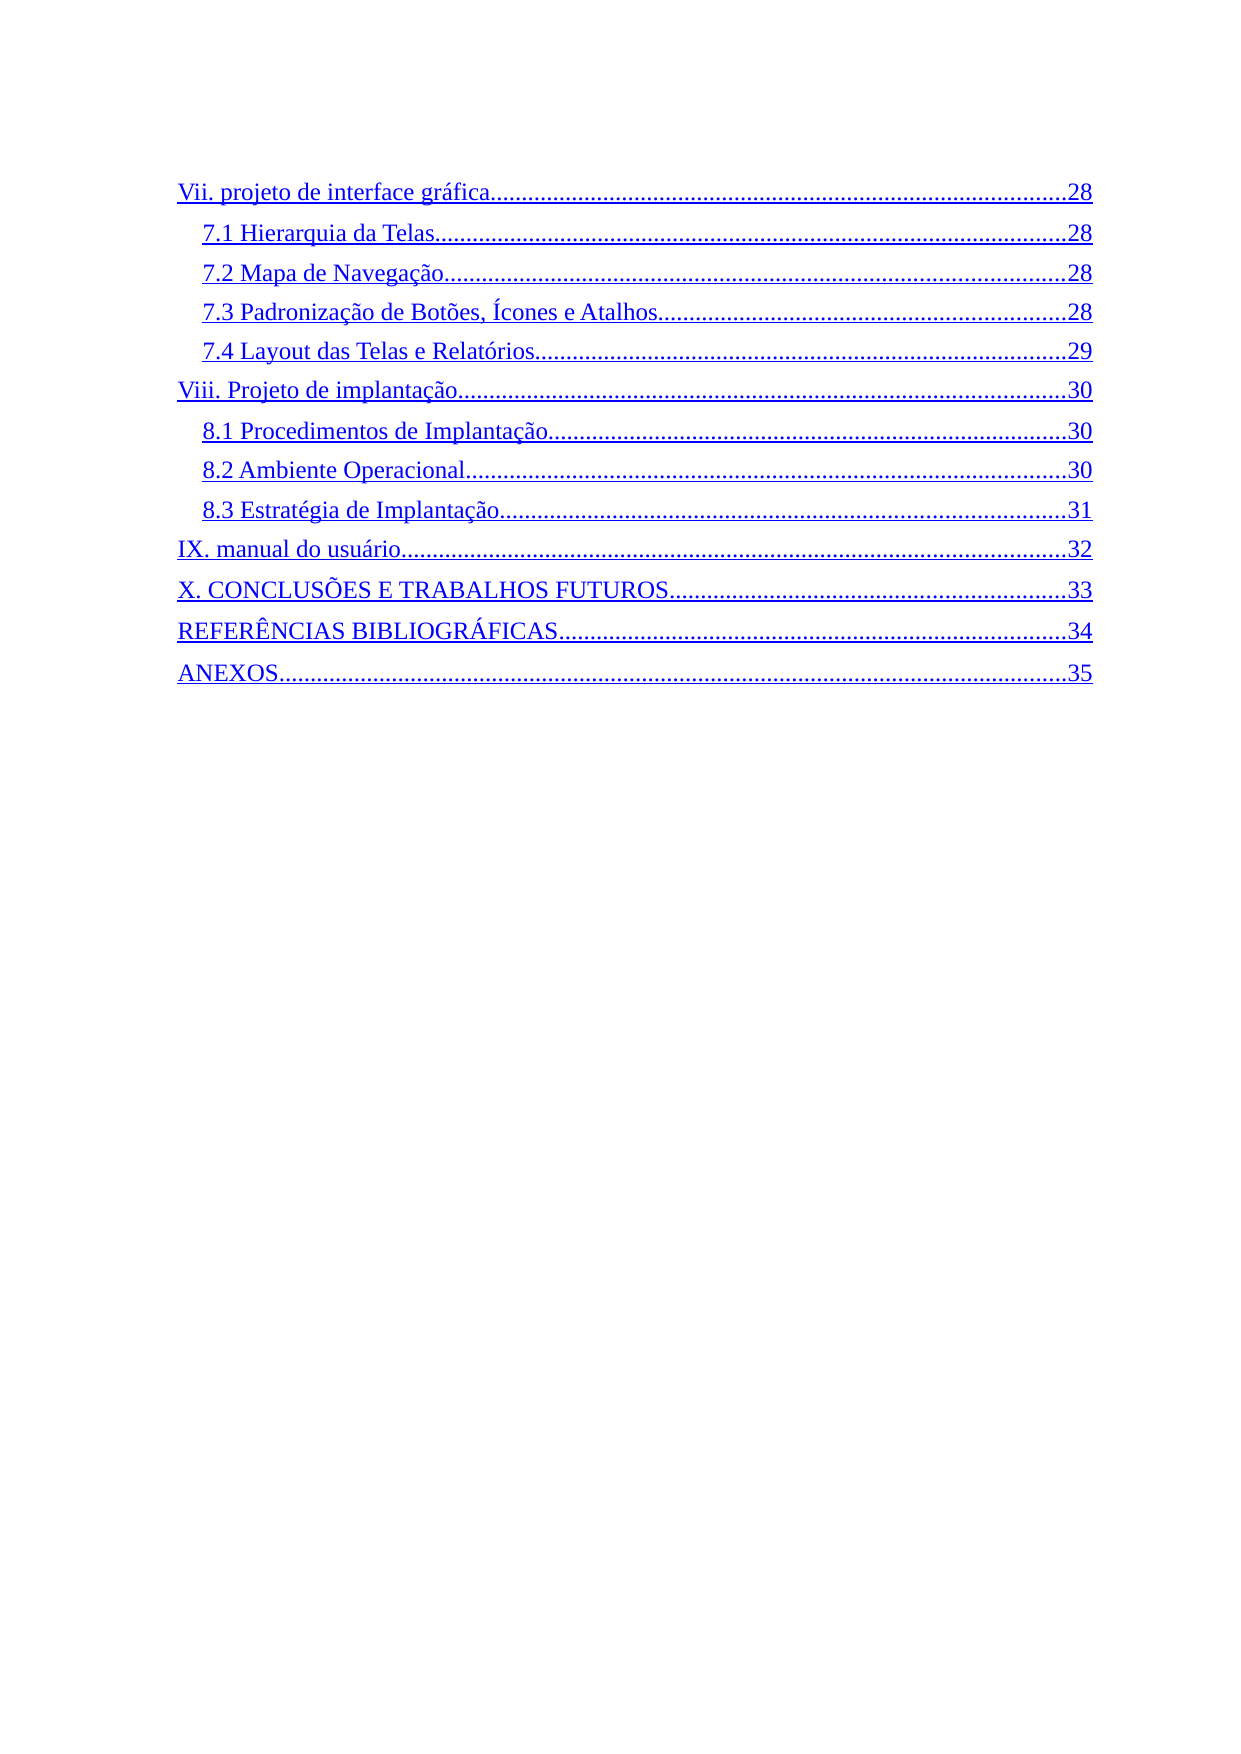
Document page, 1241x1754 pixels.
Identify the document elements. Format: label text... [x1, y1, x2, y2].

text X. CONCLUSÕES E TRABALHOS FUTUROS 33 [177, 575, 1092, 600]
text 7.4 Layout das Telas e Relatórios 29 [202, 336, 1092, 361]
text REFERÊNCIAS BIBLIOGRÁFICAS 34 [177, 616, 1092, 641]
text 7.2 Mapa de Navegação 28 [202, 258, 1092, 283]
text 7.1 Hierarquia da Telas 28 [202, 218, 1092, 243]
text 8.3 Estratégia de Implantação 31 [202, 495, 1092, 520]
text 7.3 Padronização de Botões, Ícones e Atalhos 28 [202, 297, 1092, 322]
text IX. manual do usuário 32 [177, 534, 1092, 559]
text ANEXOS 35 [177, 658, 1092, 683]
text 8.2 Ambiente Operacional 30 [202, 456, 1092, 481]
text Vii. projeto de interface gráfica 28 [177, 177, 1092, 202]
text 8.1 Procedimentos de Implantação 30 [202, 416, 1092, 441]
text Viii. Projeto de implantação 30 [177, 375, 1092, 400]
